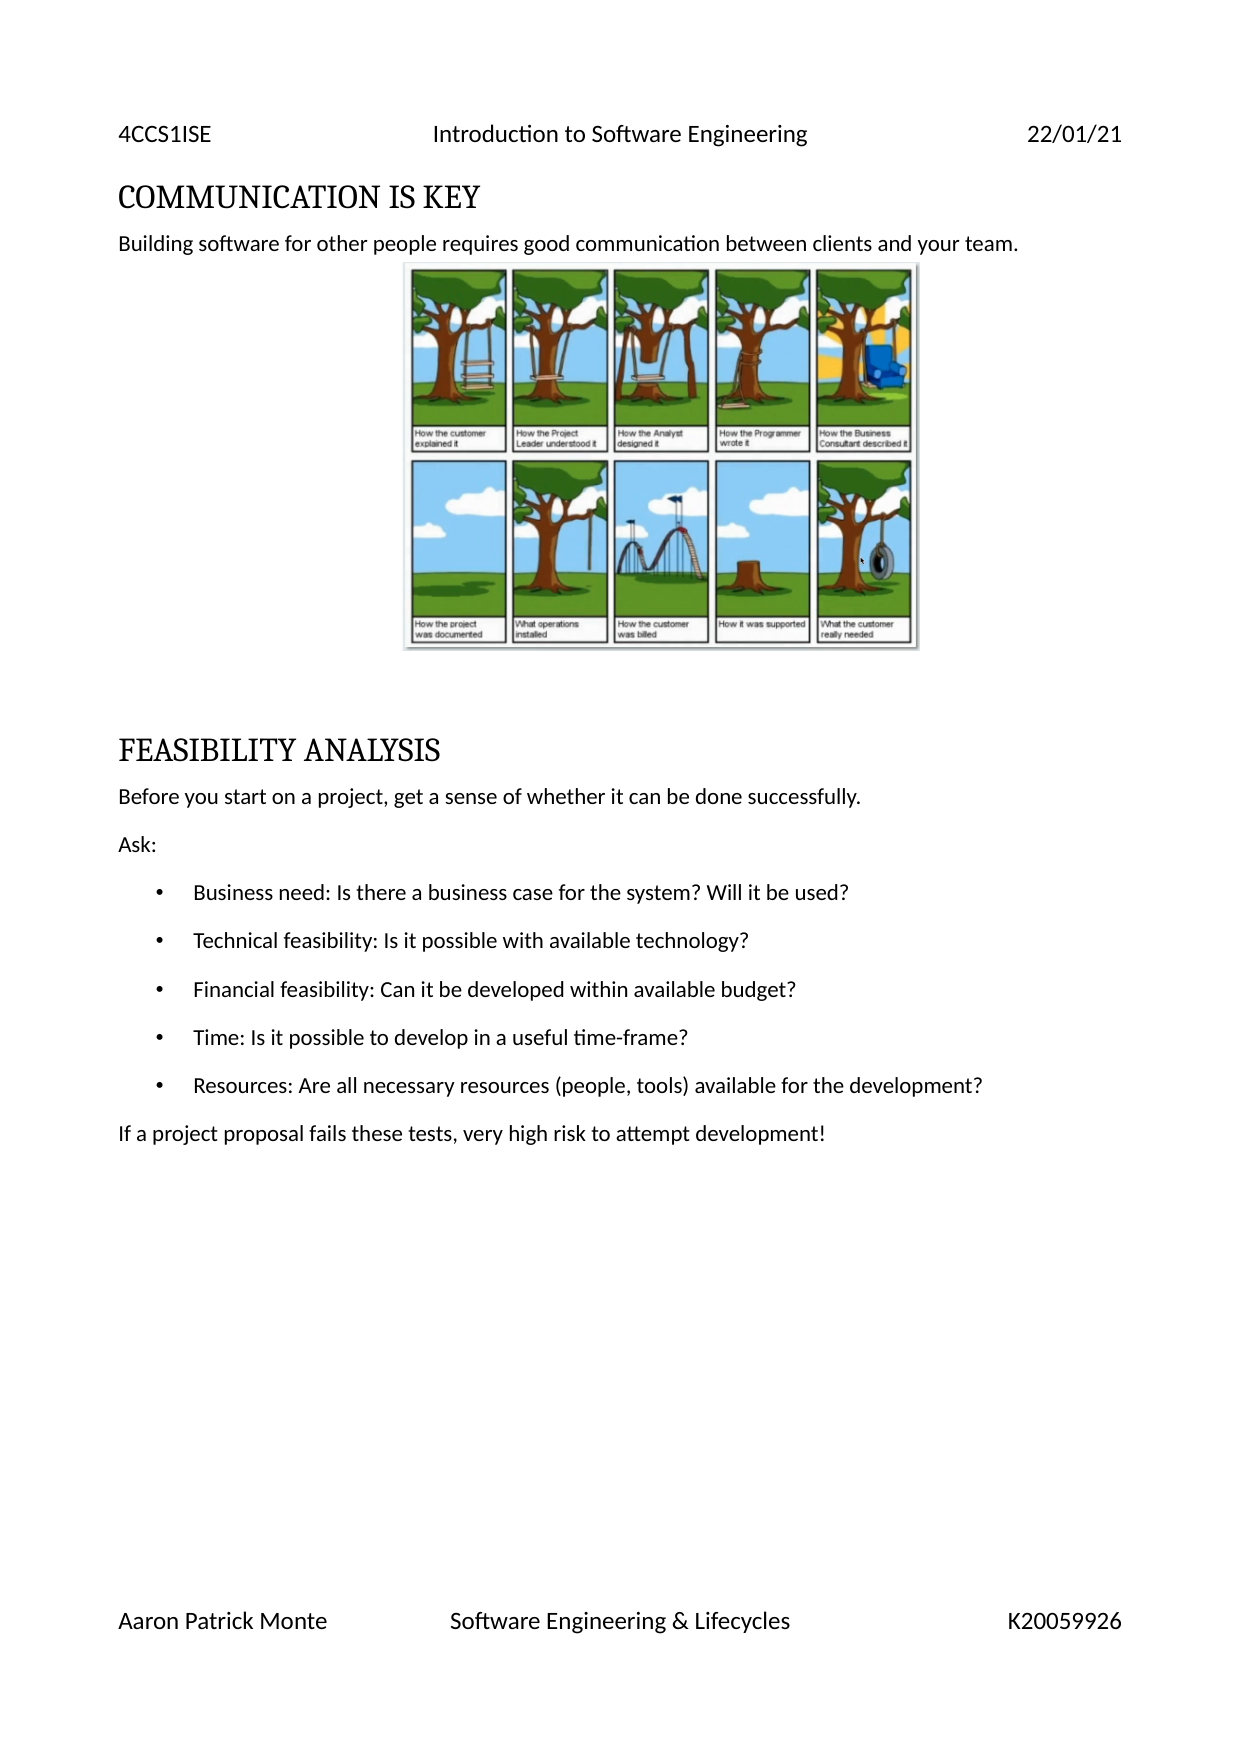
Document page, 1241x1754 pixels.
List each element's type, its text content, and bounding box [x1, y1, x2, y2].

list Time: Is it possible to develop in a useful time-frame? [156, 1023, 1122, 1051]
list Financial feasibility: Can it be developed within available budget? [156, 975, 1122, 1003]
list Technical feasibility: Is it possible with available technology? [156, 927, 1122, 955]
text Building software for other people requires good communication between clients and your team. [118, 229, 1122, 257]
text If a project proposal fails these tests, very high risk to attempt development! [118, 1119, 1122, 1147]
list Business need: Is there a business case for the system? Will it be used? [156, 878, 1122, 907]
subtitle Communication is key [118, 178, 1122, 217]
list Resources: Are all necessary resources (people, tools) available for the development? [156, 1071, 1122, 1099]
picture [402, 262, 920, 651]
text Before you start on a project, get a sense of whether it can be done successfully. [118, 782, 1122, 810]
text Ask: [118, 830, 1122, 858]
subtitle Feasibility Analysis [118, 731, 1122, 770]
